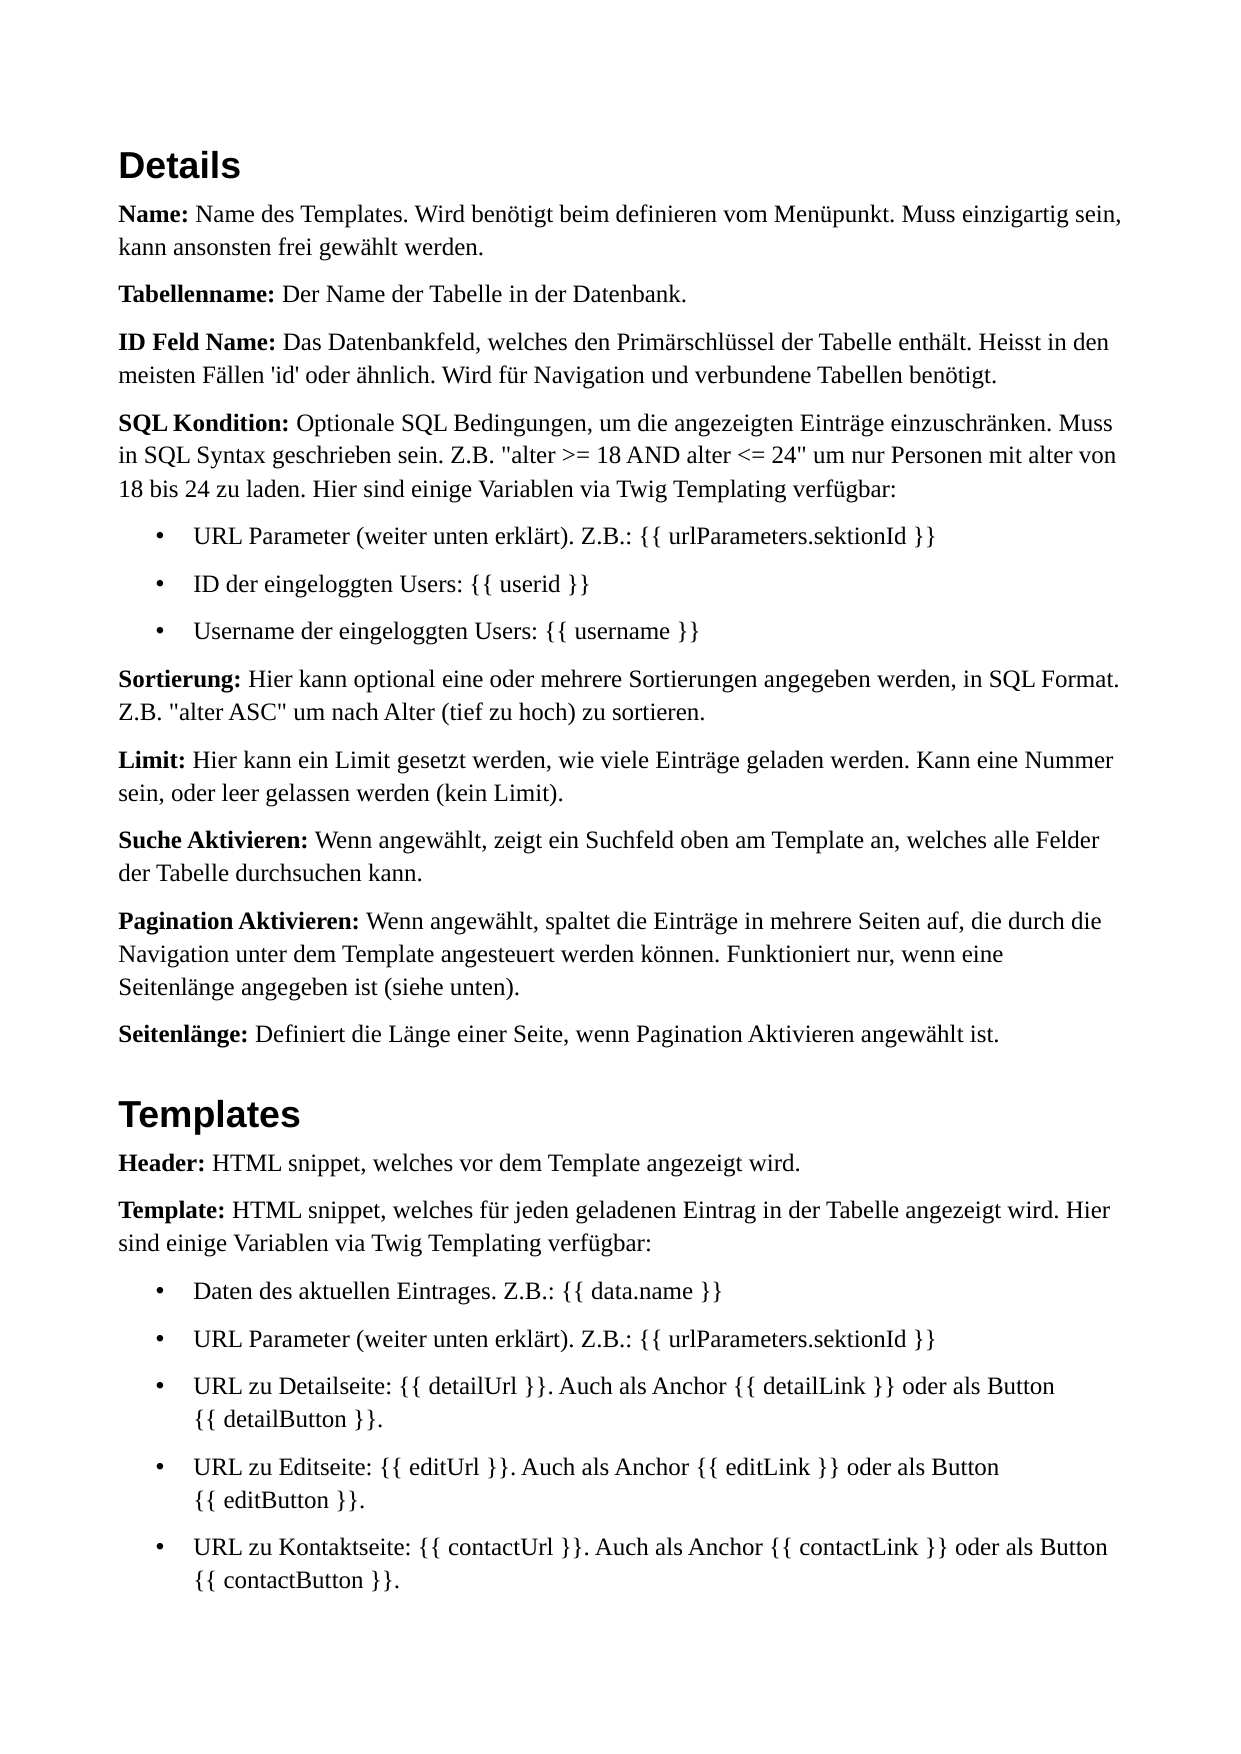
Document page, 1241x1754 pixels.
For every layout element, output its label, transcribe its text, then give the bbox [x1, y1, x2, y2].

text Header: HTML snippet, welches vor dem Template angezeigt wird. [118, 1148, 1122, 1177]
list ID der eingeloggten Users: {{ userid }} [156, 569, 1122, 598]
text Limit: Hier kann ein Limit gesetzt werden, wie viele Einträge geladen werden. Kann eine Nummer sein, oder leer gelassen werden (kein Limit). [118, 745, 1122, 806]
list URL Parameter (weiter unten erklärt). Z.B.: {{ urlParameters.sektionId }} [156, 521, 1122, 550]
list URL zu Editseite: {{ editUrl }}. Auch als Anchor {{ editLink }} oder als Button {{ editButton }}. [156, 1452, 1122, 1514]
list URL zu Detailseite: {{ detailUrl }}. Auch als Anchor {{ detailLink }} oder als Button {{ detailButton }}. [156, 1371, 1122, 1433]
text SQL Kondition: Optionale SQL Bedingungen, um die angezeigten Einträge einzuschränken. Muss in SQL Syntax geschrieben sein. Z.B. "alter >= 18 AND alter <= 24" um nur Personen mit alter von 18 bis 24 zu laden. Hier sind einige Variablen via Twig Templating verfügbar: [118, 408, 1122, 502]
subtitle Details [118, 143, 1122, 186]
text Pagination Aktivieren: Wenn angewählt, spaltet die Einträge in mehrere Seiten auf, die durch die Navigation unter dem Template angesteuert werden können. Funktioniert nur, wenn eine Seitenlänge angegeben ist (siehe unten). [118, 906, 1122, 1001]
text Tabellenname: Der Name der Tabelle in der Datenbank. [118, 279, 1122, 308]
text Seitenlänge: Definiert die Länge einer Seite, wenn Pagination Aktivieren angewählt ist. [118, 1019, 1122, 1048]
text Sortierung: Hier kann optional eine oder mehrere Sortierungen angegeben werden, in SQL Format. Z.B. "alter ASC" um nach Alter (tief zu hoch) zu sortieren. [118, 664, 1122, 726]
list URL zu Kontaktseite: {{ contactUrl }}. Auch als Anchor {{ contactLink }} oder als Button {{ contactButton }}. [156, 1532, 1122, 1594]
list Username der eingeloggten Users: {{ username }} [156, 616, 1122, 645]
text ID Feld Name: Das Datenbankfeld, welches den Primärschlüssel der Tabelle enthält. Heisst in den meisten Fällen 'id' oder ähnlich. Wird für Navigation und verbundene Tabellen benötigt. [118, 327, 1122, 389]
text Name: Name des Templates. Wird benötigt beim definieren vom Menüpunkt. Muss einzigartig sein, kann ansonsten frei gewählt werden. [118, 199, 1122, 261]
subtitle Templates [118, 1092, 1122, 1135]
text Template: HTML snippet, welches für jeden geladenen Eintrag in der Tabelle angezeigt wird. Hier sind einige Variablen via Twig Templating verfügbar: [118, 1195, 1122, 1257]
list URL Parameter (weiter unten erklärt). Z.B.: {{ urlParameters.sektionId }} [156, 1324, 1122, 1352]
text Suche Aktivieren: Wenn angewählt, zeigt ein Suchfeld oben am Template an, welches alle Felder der Tabelle durchsuchen kann. [118, 825, 1122, 887]
list Daten des aktuellen Eintrages. Z.B.: {{ data.name }} [156, 1276, 1122, 1305]
